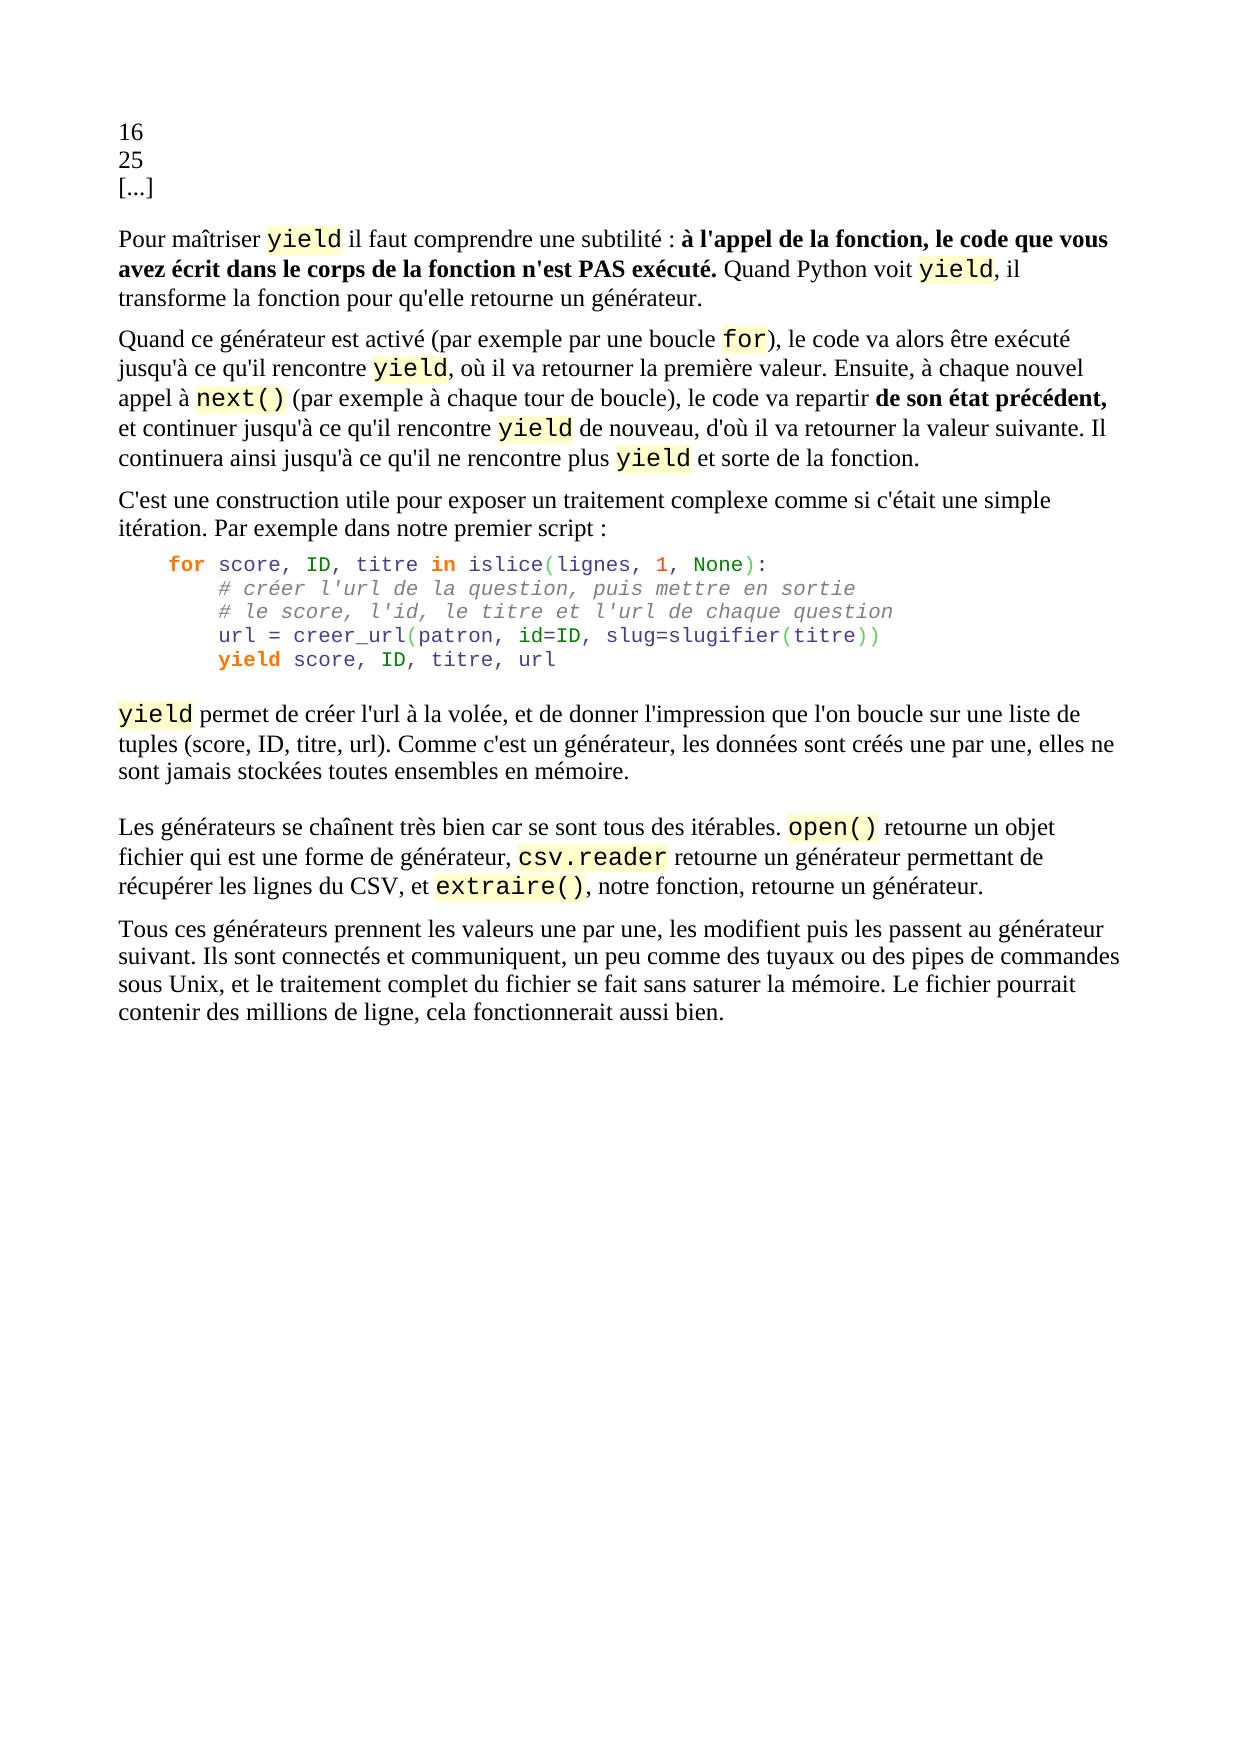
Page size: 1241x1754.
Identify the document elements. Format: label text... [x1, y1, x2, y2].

text # créer l'url de la question, puis mettre en sortie [118, 578, 1122, 601]
text yield permet de créer l'url à la volée, et de donner l'impression que l'on boucle sur une liste de tuples (score, ID, titre, url). Comme c'est un générateur, les données sont créés une par une, elles ne sont jamais stockées toutes ensembles en mémoire. [118, 700, 1122, 785]
text 16 25 [...] [118, 118, 1122, 201]
text Pour maîtriser yield il faut comprendre une subtilité : à l'appel de la fonction, le code que vous avez écrit dans le corps de la fonction n'est PAS exécuté. Quand Python voit yield, il transforme la fonction pour qu'elle retourne un générateur. [118, 225, 1122, 312]
text url = creer_url(patron, id=ID, slug=slugifier(titre)) [118, 625, 1122, 649]
text # le score, l'id, le titre et l'url de chaque question [118, 601, 1122, 625]
text Quand ce générateur est activé (par exemple par une boucle for), le code va alors être exécuté jusqu'à ce qu'il rencontre yield, où il va retourner la première valeur. Ensuite, à chaque nouvel appel à next() (par exemple à chaque tour de boucle), le code va repartir de son état précédent, et continuer jusqu'à ce qu'il rencontre yield de nouveau, d'où il va retourner la valeur suivante. Il continuera ainsi jusqu'à ce qu'il ne rencontre plus yield et sorte de la fonction. [118, 325, 1122, 474]
text C'est une construction utile pour exposer un traitement complexe comme si c'était une simple itération. Par exemple dans notre premier script : [118, 486, 1122, 542]
text for score, ID, titre in islice(lignes, 1, None): [118, 554, 1122, 578]
text yield score, ID, titre, url [118, 649, 1122, 672]
text Les générateurs se chaînent très bien car se sont tous des itérables. open() retourne un objet fichier qui est une forme de générateur, csv.reader retourne un générateur permettant de récupérer les lignes du CSV, et extraire(), notre fonction, retourne un générateur. [118, 813, 1122, 902]
text Tous ces générateurs prennent les valeurs une par une, les modifient puis les passent au générateur suivant. Ils sont connectés et communiquent, un peu comme des tuyaux ou des pipes de commandes sous Unix, et le traitement complet du fichier se fait sans saturer la mémoire. Le fichier pourrait contenir des millions de ligne, cela fonctionnerait aussi bien. [118, 915, 1122, 1026]
